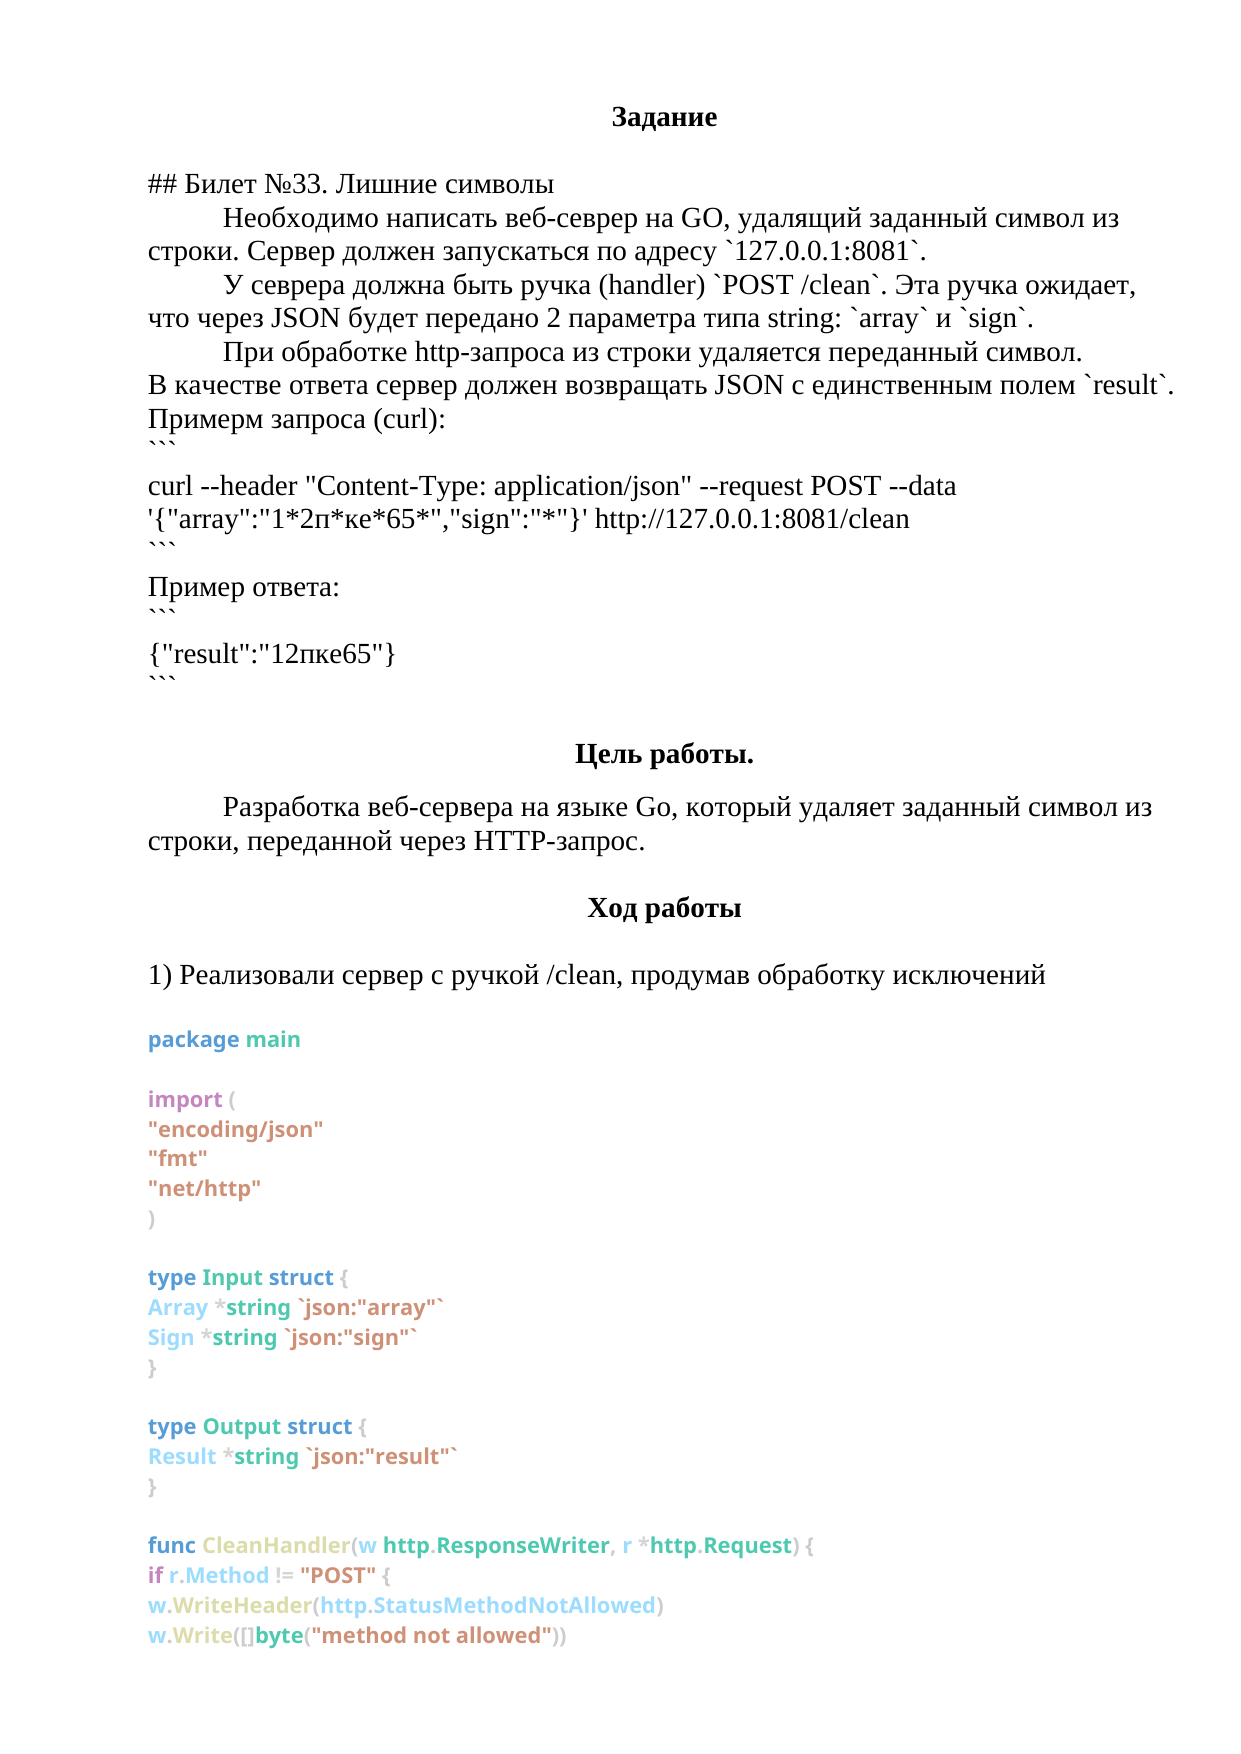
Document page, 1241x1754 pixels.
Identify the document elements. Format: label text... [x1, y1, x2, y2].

text При обработке http-запроса из строки удаляется переданный символ. [148, 334, 1181, 367]
text "encoding/json" [148, 1113, 1181, 1143]
text ) [148, 1203, 1181, 1233]
text w.WriteHeader(http.StatusMethodNotAllowed) [148, 1590, 1181, 1620]
text if r.Method != "POST" { [148, 1560, 1181, 1590]
text curl --header "Content-Type: application/json" --request POST --data '{"array":"1*2п*ке*65*","sign":"*"}' http://127.0.0.1:8081/clean [148, 468, 1181, 535]
text type Output struct { [148, 1411, 1181, 1441]
text Разработка веб-сервера на языке Go, который удаляет заданный символ из строки, переданной через HTTP-запрос. [148, 789, 1181, 857]
text package main [148, 1024, 1181, 1054]
text "fmt" [148, 1143, 1181, 1173]
text import ( [148, 1084, 1181, 1113]
text Sign *string `json:"sign"` [148, 1322, 1181, 1352]
text type Input struct { [148, 1262, 1181, 1292]
text Цель работы. [148, 736, 1181, 770]
text "net/http" [148, 1173, 1181, 1203]
text В качестве ответа сервер должен возвращать JSON с единственным полем `result`. [148, 367, 1181, 401]
text 1) Реализовали сервер с ручкой /clean, продумав обработку исключений [148, 957, 1181, 991]
text ## Билет №33. Лишние символы [148, 166, 1181, 200]
text Пример ответа: [148, 569, 1181, 602]
text ``` [148, 602, 1181, 636]
text Примерм запроса (curl): [148, 401, 1181, 434]
text Необходимо написать веб-севрер на GO, удалящий заданный символ из строки. Сервер должен запускаться по адресу `127.0.0.1:8081`. [148, 200, 1181, 267]
text Задание [148, 99, 1181, 133]
text } [148, 1471, 1181, 1501]
text Result *string `json:"result"` [148, 1441, 1181, 1471]
text func CleanHandler(w http.ResponseWriter, r *http.Request) { [148, 1530, 1181, 1560]
text Ход работы [148, 890, 1181, 924]
text У севрера должна быть ручка (handler) `POST /clean`. Эта ручка ожидает, что через JSON будет передано 2 параметра типа string: `array` и `sign`. [148, 267, 1181, 334]
text ``` [148, 535, 1181, 569]
text Array *string `json:"array"` [148, 1292, 1181, 1322]
text {"result":"12пке65"} [148, 636, 1181, 669]
text w.Write([]byte("method not allowed")) [148, 1620, 1181, 1649]
text ``` [148, 669, 1181, 703]
text } [148, 1352, 1181, 1382]
text ``` [148, 434, 1181, 468]
